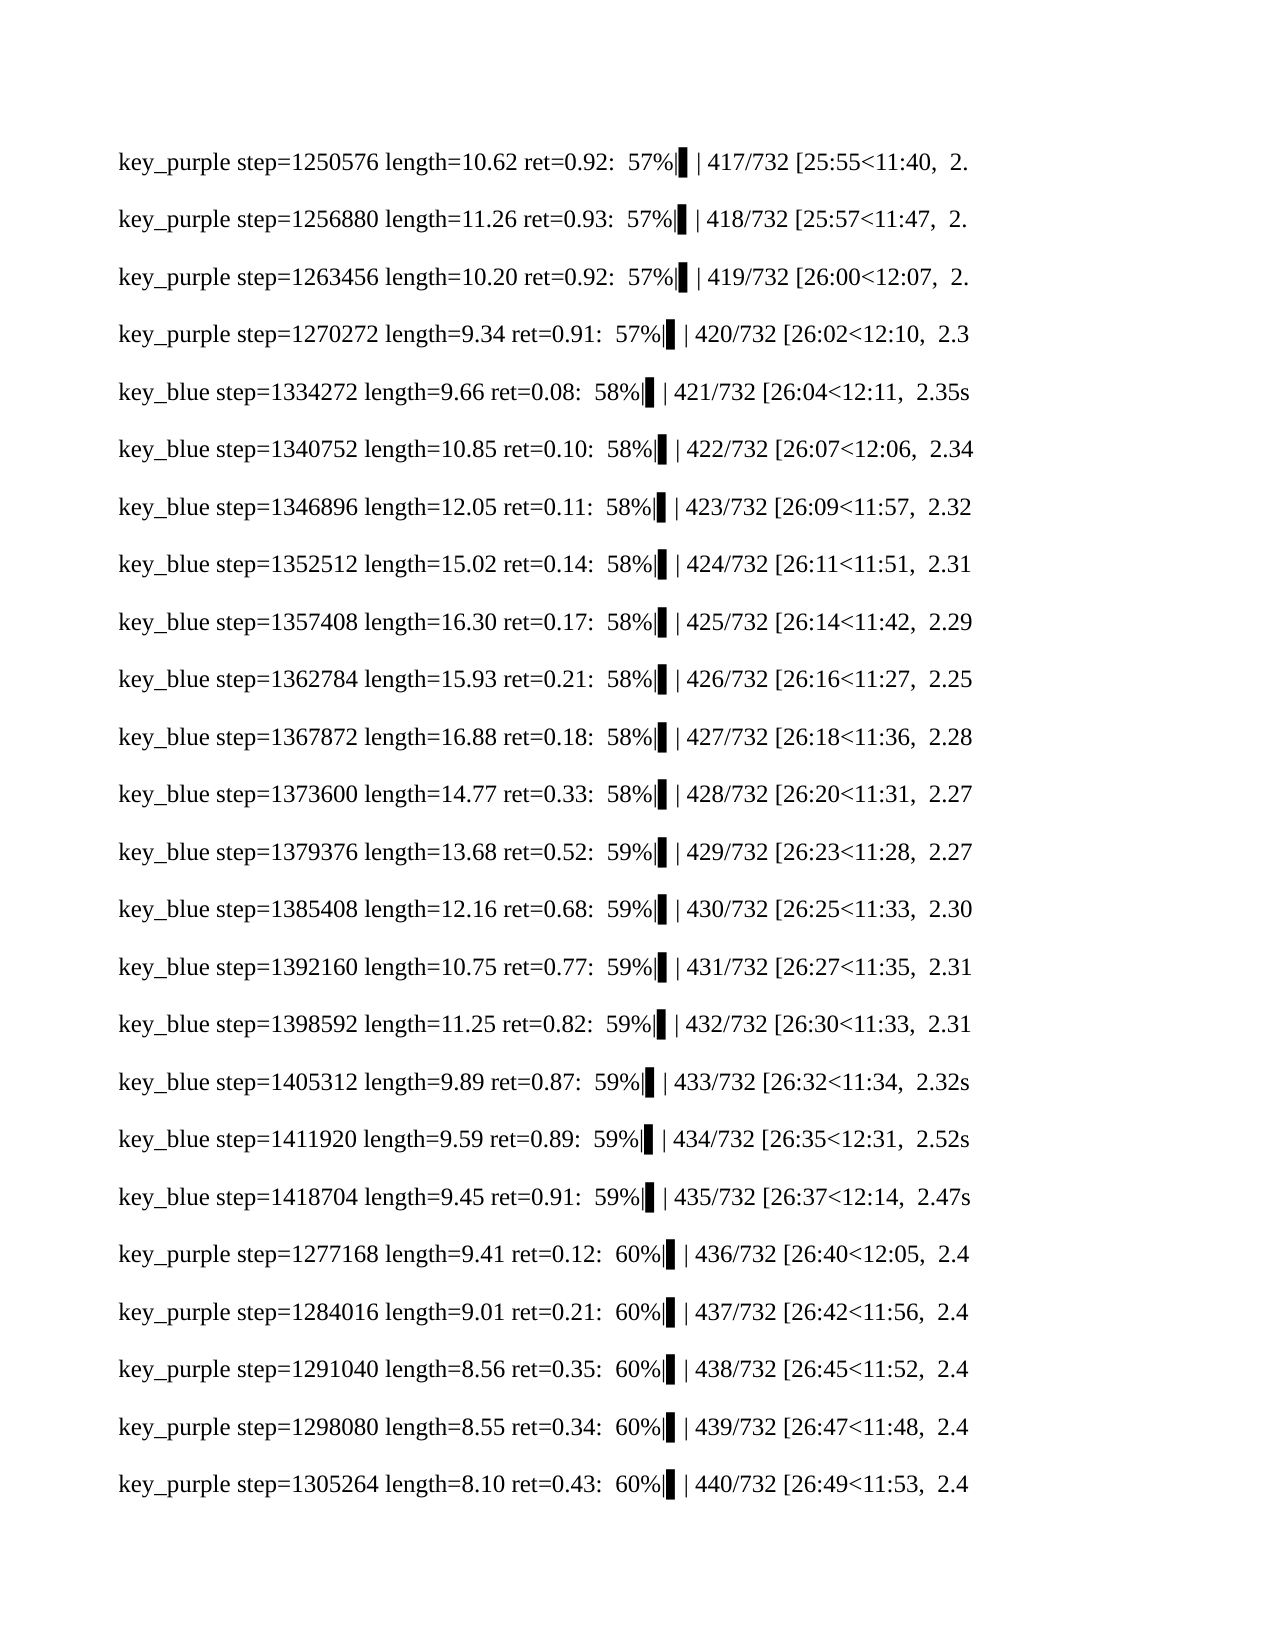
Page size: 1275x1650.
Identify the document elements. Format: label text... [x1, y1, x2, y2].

text key_blue step=1346896 length=12.05 ret=0.11: 58%|▌| 423/732 [26:09<11:57, 2.32 [665, 492, 1157, 521]
text key_blue step=1385408 length=12.16 ret=0.68: 59%|▌| 430/732 [26:25<11:33, 2.30 [118, 894, 657, 923]
text key_blue step=1385408 length=12.16 ret=0.68: 59%|▌| 430/732 [26:25<11:33, 2.30 [666, 894, 1157, 923]
text key_blue step=1362784 length=15.93 ret=0.21: 58%|▌| 426/732 [26:16<11:27, 2.25 [118, 664, 657, 693]
text key_blue step=1340752 length=10.85 ret=0.10: 58%|▌| 422/732 [26:07<12:06, 2.34 [666, 434, 1157, 463]
text key_blue step=1373600 length=14.77 ret=0.33: 58%|▌| 428/732 [26:20<11:31, 2.27 [118, 779, 657, 808]
text key_purple step=1250576 length=10.62 ret=0.92: 57%|▌| 417/732 [25:55<11:40, 2. [687, 147, 1157, 176]
text key_purple step=1270272 length=9.34 ret=0.91: 57%|▌| 420/732 [26:02<12:10, 2.3 [675, 319, 1157, 348]
text key_blue step=1357408 length=16.30 ret=0.17: 58%|▌| 425/732 [26:14<11:42, 2.29 [118, 607, 657, 636]
text key_blue step=1405312 length=9.89 ret=0.87: 59%|▌| 433/732 [26:32<11:34, 2.32s [118, 1067, 645, 1096]
text key_purple step=1291040 length=8.56 ret=0.35: 60%|▌| 438/732 [26:45<11:52, 2.4 [118, 1354, 666, 1383]
text key_blue step=1367872 length=16.88 ret=0.18: 58%|▌| 427/732 [26:18<11:36, 2.28 [666, 722, 1157, 751]
text key_blue step=1357408 length=16.30 ret=0.17: 58%|▌| 425/732 [26:14<11:42, 2.29 [666, 607, 1157, 636]
text key_blue step=1398592 length=11.25 ret=0.82: 59%|▌| 432/732 [26:30<11:33, 2.31 [665, 1009, 1157, 1038]
text key_blue step=1418704 length=9.45 ret=0.91: 59%|▌| 435/732 [26:37<12:14, 2.47s [118, 1182, 645, 1211]
text key_blue step=1346896 length=12.05 ret=0.11: 58%|▌| 423/732 [26:09<11:57, 2.32 [118, 492, 656, 521]
text key_blue step=1398592 length=11.25 ret=0.82: 59%|▌| 432/732 [26:30<11:33, 2.31 [118, 1009, 656, 1038]
text key_blue step=1334272 length=9.66 ret=0.08: 58%|▌| 421/732 [26:04<12:11, 2.35s [118, 377, 645, 406]
text key_purple step=1263456 length=10.20 ret=0.92: 57%|▌| 419/732 [26:00<12:07, 2. [687, 262, 1157, 291]
text key_purple step=1263456 length=10.20 ret=0.92: 57%|▌| 419/732 [26:00<12:07, 2. [118, 262, 678, 291]
text key_blue step=1352512 length=15.02 ret=0.14: 58%|▌| 424/732 [26:11<11:51, 2.31 [118, 549, 657, 578]
text key_purple step=1291040 length=8.56 ret=0.35: 60%|▌| 438/732 [26:45<11:52, 2.4 [675, 1354, 1157, 1383]
text key_blue step=1340752 length=10.85 ret=0.10: 58%|▌| 422/732 [26:07<12:06, 2.34 [118, 434, 657, 463]
text key_purple step=1270272 length=9.34 ret=0.91: 57%|▌| 420/732 [26:02<12:10, 2.3 [118, 319, 666, 348]
text key_blue step=1362784 length=15.93 ret=0.21: 58%|▌| 426/732 [26:16<11:27, 2.25 [666, 664, 1157, 693]
text key_blue step=1418704 length=9.45 ret=0.91: 59%|▌| 435/732 [26:37<12:14, 2.47s [654, 1182, 1157, 1211]
text key_blue step=1411920 length=9.59 ret=0.89: 59%|▌| 434/732 [26:35<12:31, 2.52s [118, 1124, 644, 1153]
text key_purple step=1298080 length=8.55 ret=0.34: 60%|▌| 439/732 [26:47<11:48, 2.4 [118, 1412, 666, 1441]
text key_blue step=1379376 length=13.68 ret=0.52: 59%|▌| 429/732 [26:23<11:28, 2.27 [118, 837, 657, 866]
text key_purple step=1298080 length=8.55 ret=0.34: 60%|▌| 439/732 [26:47<11:48, 2.4 [675, 1412, 1157, 1441]
text key_purple step=1256880 length=11.26 ret=0.93: 57%|▌| 418/732 [25:57<11:47, 2. [118, 204, 677, 233]
text key_purple step=1284016 length=9.01 ret=0.21: 60%|▌| 437/732 [26:42<11:56, 2.4 [675, 1297, 1157, 1326]
text key_blue step=1379376 length=13.68 ret=0.52: 59%|▌| 429/732 [26:23<11:28, 2.27 [666, 837, 1157, 866]
text key_purple step=1256880 length=11.26 ret=0.93: 57%|▌| 418/732 [25:57<11:47, 2. [686, 204, 1157, 233]
text key_purple step=1277168 length=9.41 ret=0.12: 60%|▌| 436/732 [26:40<12:05, 2.4 [118, 1239, 666, 1268]
text key_purple step=1284016 length=9.01 ret=0.21: 60%|▌| 437/732 [26:42<11:56, 2.4 [118, 1297, 666, 1326]
text key_blue step=1411920 length=9.59 ret=0.89: 59%|▌| 434/732 [26:35<12:31, 2.52s [653, 1124, 1157, 1153]
text key_purple step=1305264 length=8.10 ret=0.43: 60%|▌| 440/732 [26:49<11:53, 2.4 [675, 1469, 1157, 1498]
text key_blue step=1334272 length=9.66 ret=0.08: 58%|▌| 421/732 [26:04<12:11, 2.35s [654, 377, 1157, 406]
text key_blue step=1392160 length=10.75 ret=0.77: 59%|▌| 431/732 [26:27<11:35, 2.31 [666, 952, 1157, 981]
text key_purple step=1250576 length=10.62 ret=0.92: 57%|▌| 417/732 [25:55<11:40, 2. [118, 147, 678, 176]
text key_purple step=1277168 length=9.41 ret=0.12: 60%|▌| 436/732 [26:40<12:05, 2.4 [675, 1239, 1157, 1268]
text key_purple step=1305264 length=8.10 ret=0.43: 60%|▌| 440/732 [26:49<11:53, 2.4 [118, 1469, 666, 1498]
text key_blue step=1367872 length=16.88 ret=0.18: 58%|▌| 427/732 [26:18<11:36, 2.28 [118, 722, 657, 751]
text key_blue step=1392160 length=10.75 ret=0.77: 59%|▌| 431/732 [26:27<11:35, 2.31 [118, 952, 657, 981]
text key_blue step=1352512 length=15.02 ret=0.14: 58%|▌| 424/732 [26:11<11:51, 2.31 [666, 549, 1157, 578]
text key_blue step=1405312 length=9.89 ret=0.87: 59%|▌| 433/732 [26:32<11:34, 2.32s [654, 1067, 1157, 1096]
text key_blue step=1373600 length=14.77 ret=0.33: 58%|▌| 428/732 [26:20<11:31, 2.27 [666, 779, 1157, 808]
